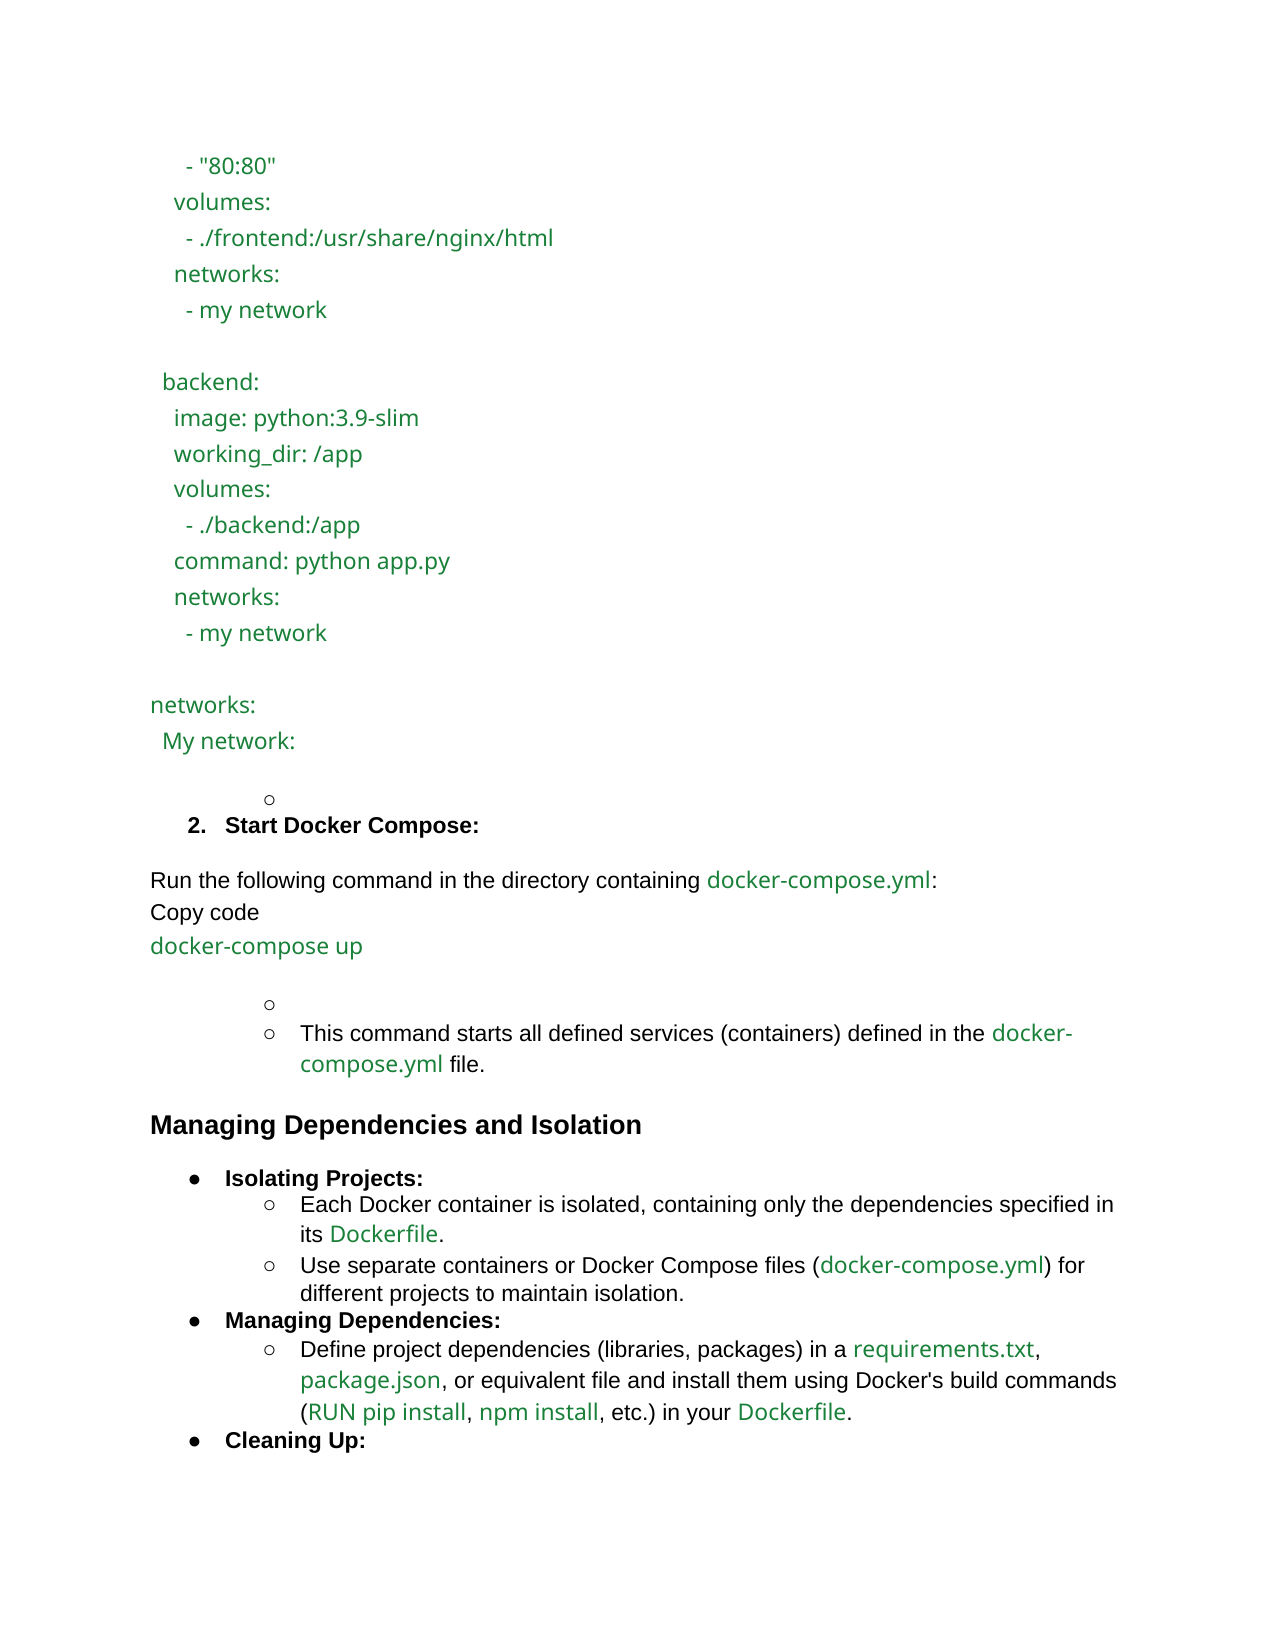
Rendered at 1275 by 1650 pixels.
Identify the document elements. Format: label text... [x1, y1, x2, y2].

list Isolating Projects: [187, 1165, 1125, 1191]
text volumes: [150, 473, 1125, 505]
text networks: [150, 258, 1125, 289]
list This command starts all defined services (containers) defined in the docker-compose.yml file. [262, 1017, 1125, 1079]
text - ./backend:/app [150, 509, 1125, 541]
text Run the following command in the directory containing docker-compose.yml: Copy code docker-compose up [150, 864, 1125, 961]
text command: python app.py [150, 545, 1125, 577]
text - my network [150, 617, 1125, 648]
text - "80:80" [150, 150, 1125, 181]
list Use separate containers or Docker Compose files (docker-compose.yml) for different projects to maintain isolation. [262, 1249, 1125, 1307]
subtitle Managing Dependencies and Isolation [150, 1109, 1125, 1140]
text backend: [150, 366, 1125, 397]
text image: python:3.9-slim [150, 402, 1125, 433]
text - ./frontend:/usr/share/nginx/html [150, 222, 1125, 253]
text networks: [150, 689, 1125, 720]
list Cleaning Up: [187, 1427, 1125, 1453]
text networks: [150, 581, 1125, 612]
list Define project dependencies (libraries, packages) in a requirements.txt, package.json, or equivalent file and install them using Docker's build commands (RUN pip install, npm install, etc.) in your Dockerfile. [262, 1333, 1125, 1427]
text My network: [150, 725, 1125, 756]
text working_dir: /app [150, 437, 1125, 469]
text - my network [150, 294, 1125, 325]
list Each Docker container is isolated, containing only the dependencies specified in its Dockerfile. [262, 1191, 1125, 1249]
list Managing Dependencies: [187, 1307, 1125, 1333]
text volumes: [150, 186, 1125, 217]
list Start Docker Compose: [187, 812, 1125, 839]
